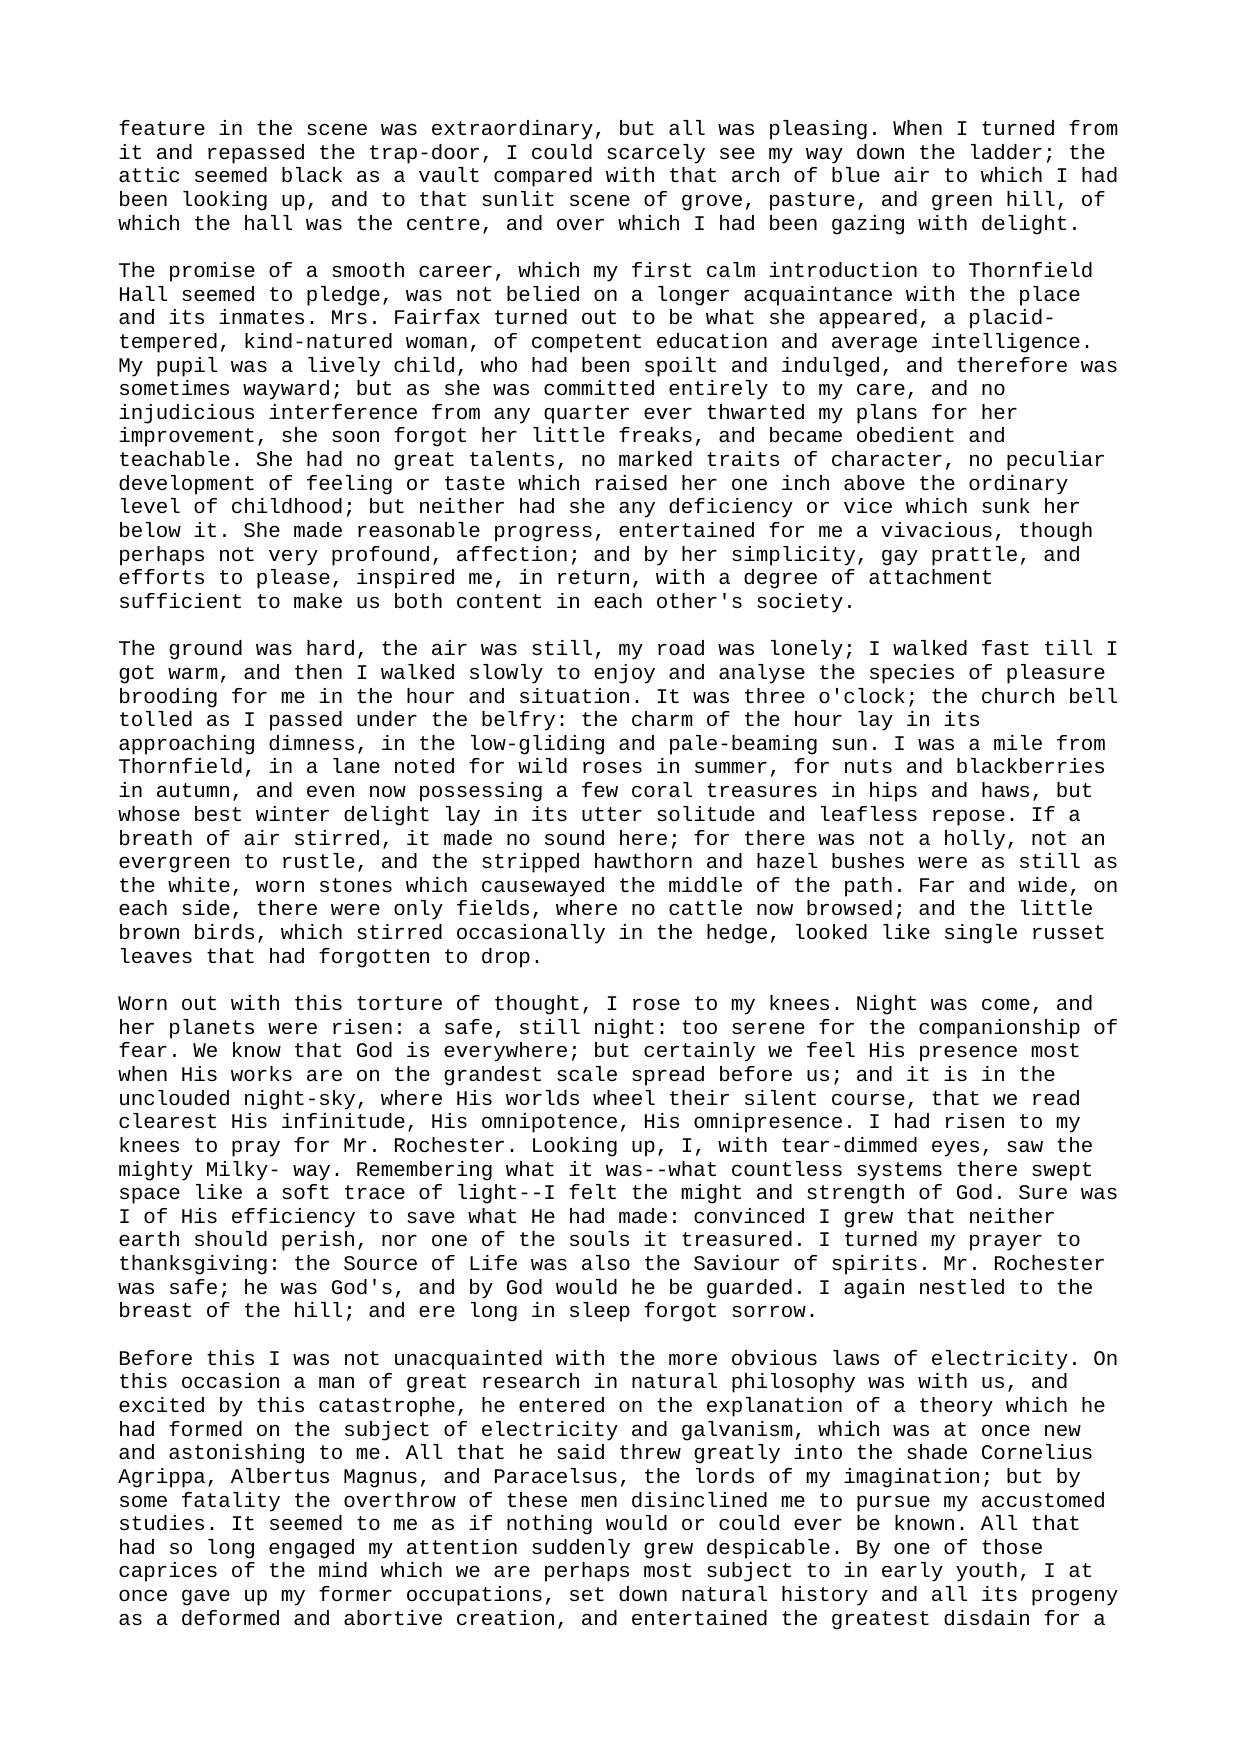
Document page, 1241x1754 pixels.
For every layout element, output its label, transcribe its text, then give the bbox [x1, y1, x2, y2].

text The promise of a smooth career, which my first calm introduction to Thornfield Hall seemed to pledge, was not belied on a longer acquaintance with the place and its inmates. Mrs. Fairfax turned out to be what she appeared, a placid-tempered, kind-natured woman, of competent education and average intelligence. My pupil was a lively child, who had been spoilt and indulged, and therefore was sometimes wayward; but as she was committed entirely to my care, and no injudicious interference from any quarter ever thwarted my plans for her improvement, she soon forgot her little freaks, and became obedient and teachable. She had no great talents, no marked traits of character, no peculiar development of feeling or taste which raised her one inch above the ordinary level of childhood; but neither had she any deficiency or vice which sunk her below it. She made reasonable progress, entertained for me a vivacious, though perhaps not very profound, affection; and by her simplicity, gay prattle, and efforts to please, inspired me, in return, with a degree of attachment sufficient to make us both content in each other's society. [118, 260, 1122, 615]
text feature in the scene was extraordinary, but all was pleasing. When I turned from it and repassed the trap-door, I could scarcely see my way down the ladder; the attic seemed black as a vault compared with that arch of blue air to which I had been looking up, and to that sunlit scene of grove, pasture, and green hill, of which the hall was the centre, and over which I had been gazing with delight. [118, 118, 1122, 236]
text The ground was hard, the air was still, my road was lonely; I walked fast till I got warm, and then I walked slowly to enjoy and analyse the species of pleasure brooding for me in the hour and situation. It was three o'clock; the church bell tolled as I passed under the belfry: the charm of the hour lay in its approaching dimness, in the low-gliding and pale-beaming sun. I was a mile from Thornfield, in a lane noted for wild roses in summer, for nuts and blackberries in autumn, and even now possessing a few coral treasures in hips and haws, but whose best winter delight lay in its utter solitude and leafless repose. If a breath of air stirred, it made no sound here; for there was not a holly, not an evergreen to rustle, and the stripped hawthorn and hazel bushes were as still as the white, worn stones which causewayed the middle of the path. Far and wide, on each side, there were only fields, where no cattle now browsed; and the little brown birds, which stirred occasionally in the hedge, looked like single russet leaves that had forgotten to drop. [118, 638, 1122, 969]
text Before this I was not unacquainted with the more obvious laws of electricity. On this occasion a man of great research in natural philosophy was with us, and excited by this catastrophe, he entered on the explanation of a theory which he had formed on the subject of electricity and galvanism, which was at once new and astonishing to me. All that he said threw greatly into the shade Cornelius Agrippa, Albertus Magnus, and Paracelsus, the lords of my imagination; but by some fatality the overthrow of these men disinclined me to pursue my accustomed studies. It seemed to me as if nothing would or could ever be known. All that had so long engaged my attention suddenly grew despicable. By one of those caprices of the mind which we are perhaps most subject to in early youth, I at once gave up my former occupations, set down natural history and all its progeny as a deformed and abortive creation, and entertained the greatest disdain for a [118, 1348, 1122, 1631]
text Worn out with this torture of thought, I rose to my knees. Night was come, and her planets were risen: a safe, still night: too serene for the companionship of fear. We know that God is everywhere; but certainly we feel His presence most when His works are on the grandest scale spread before us; and it is in the unclouded night-sky, where His worlds wheel their silent course, that we read clearest His infinitude, His omnipotence, His omnipresence. I had risen to my knees to pray for Mr. Rochester. Looking up, I, with tear-dimmed eyes, saw the mighty Milky- way. Remembering what it was--what countless systems there swept space like a soft trace of light--I felt the might and strength of God. Sure was I of His efficiency to save what He had made: convinced I grew that neither earth should perish, nor one of the souls it treasured. I turned my prayer to thanksgiving: the Source of Life was also the Saviour of spirits. Mr. Rochester was safe; he was God's, and by God would he be guarded. I again nestled to the breast of the hill; and ere long in sleep forgot sorrow. [118, 993, 1122, 1324]
